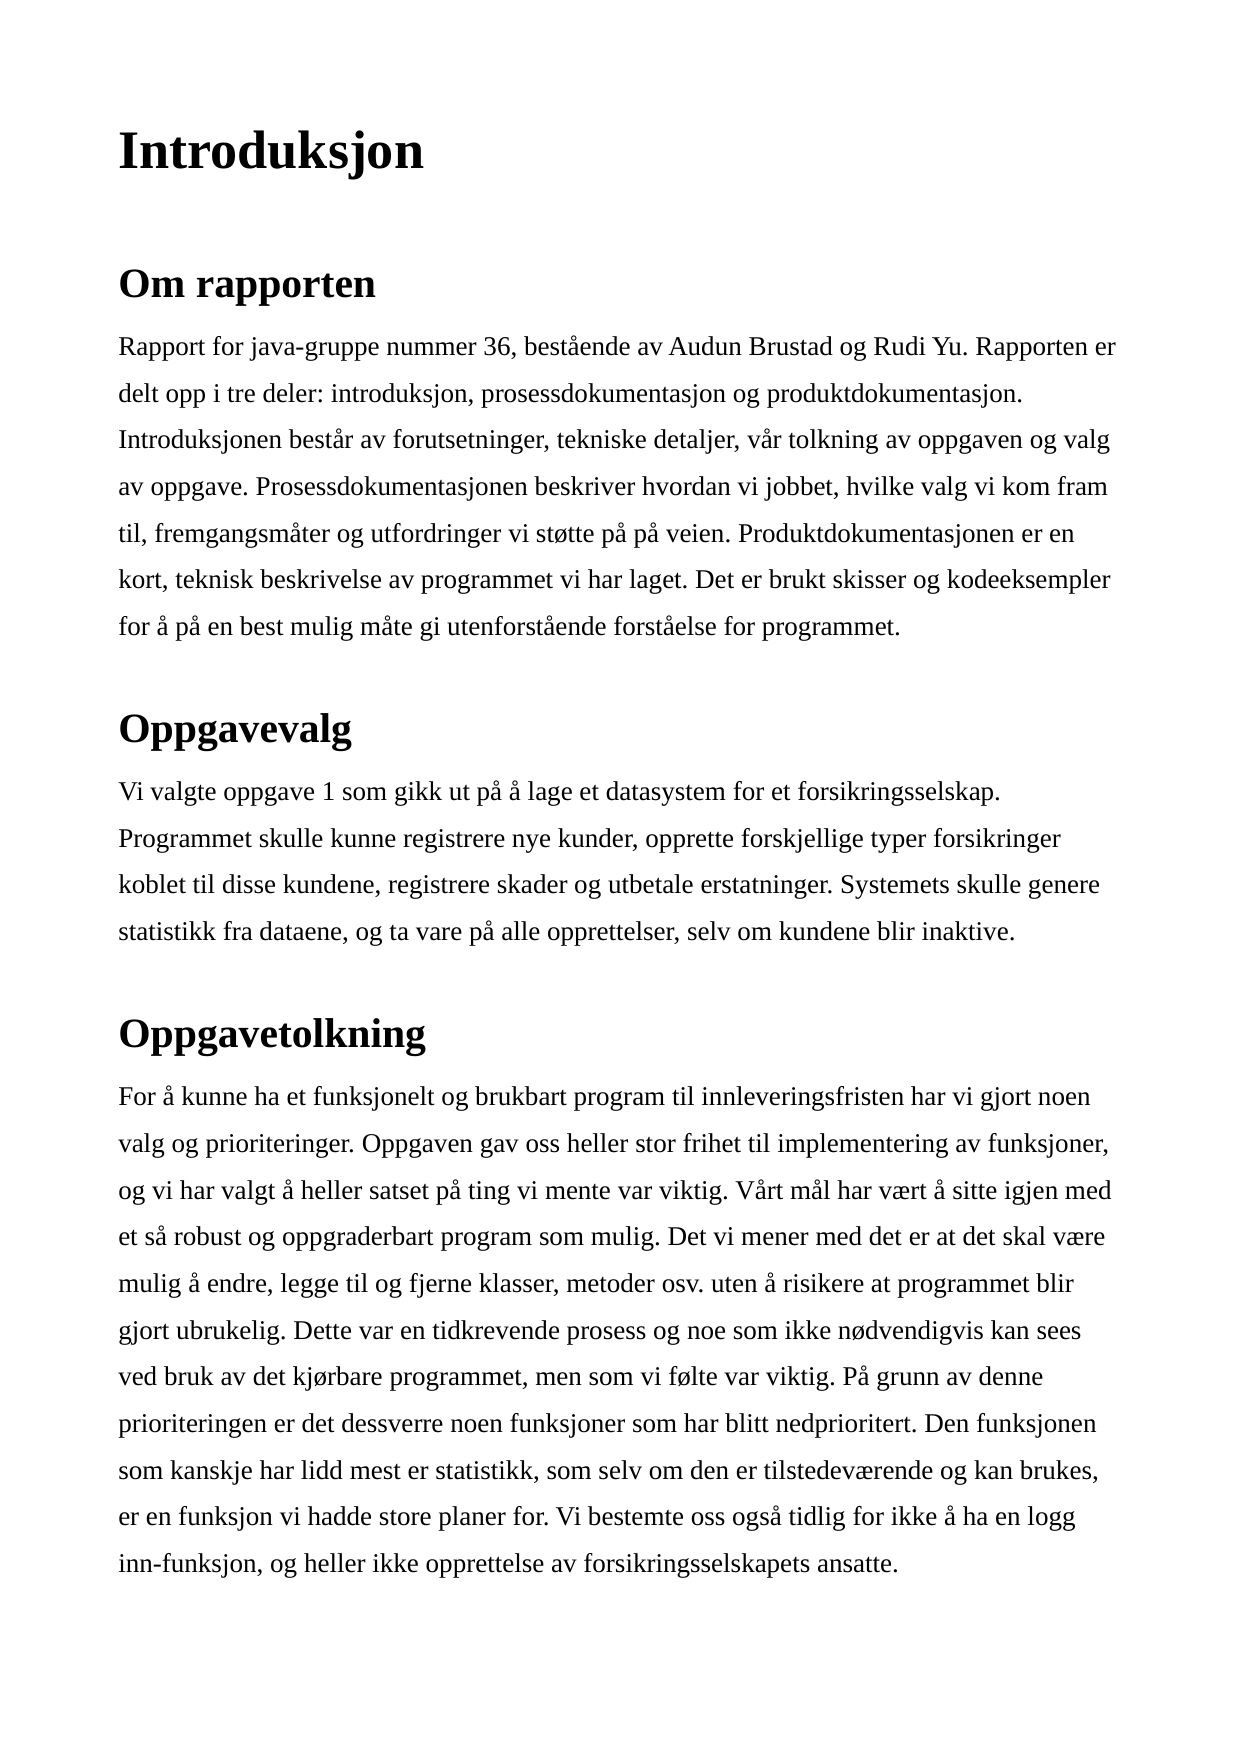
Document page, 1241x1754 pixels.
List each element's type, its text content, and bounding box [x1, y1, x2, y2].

text Om rapporten [118, 258, 1122, 306]
text Oppgavevalg [118, 703, 1122, 751]
text Introduksjon [118, 118, 1122, 180]
text Oppgavetolkning [118, 1009, 1122, 1057]
text For å kunne ha et funksjonelt og brukbart program til innleveringsfristen har vi gjort noen valg og prioriteringer. Oppgaven gav oss heller stor frihet til implementering av funksjoner, og vi har valgt å heller satset på ting vi mente var viktig. Vårt mål har vært å sitte igjen med et så robust og oppgraderbart program som mulig. Det vi mener med det er at det skal være mulig å endre, legge til og fjerne klasser, metoder osv. uten å risikere at programmet blir gjort ubrukelig. Dette var en tidkrevende prosess og noe som ikke nødvendigvis kan sees ved bruk av det kjørbare programmet, men som vi følte var viktig. På grunn av denne prioriteringen er det dessverre noen funksjoner som har blitt nedprioritert. Den funksjonen som kanskje har lidd mest er statistikk, som selv om den er tilstedeværende og kan brukes, er en funksjon vi hadde store planer for. Vi bestemte oss også tidlig for ikke å ha en logg inn-funksjon, og heller ikke opprettelse av forsikringsselskapets ansatte. [118, 1081, 1122, 1578]
text Vi valgte oppgave 1 som gikk ut på å lage et datasystem for et forsikringsselskap. Programmet skulle kunne registrere nye kunder, opprette forskjellige typer forsikringer koblet til disse kundene, registrere skader og utbetale erstatninger. Systemets skulle genere statistikk fra dataene, og ta vare på alle opprettelser, selv om kundene blir inaktive. [118, 775, 1122, 946]
text Rapport for java-gruppe nummer 36, bestående av Audun Brustad og Rudi Yu. Rapporten er delt opp i tre deler: introduksjon, prosessdokumentasjon og produktdokumentasjon. Introduksjonen består av forutsetninger, tekniske detaljer, vår tolkning av oppgaven og valg av oppgave. Prosessdokumentasjonen beskriver hvordan vi jobbet, hvilke valg vi kom fram til, fremgangsmåter og utfordringer vi støtte på på veien. Produktdokumentasjonen er en kort, teknisk beskrivelse av programmet vi har laget. Det er brukt skisser og kodeeksempler for å på en best mulig måte gi utenforstående forståelse for programmet. [118, 330, 1122, 641]
